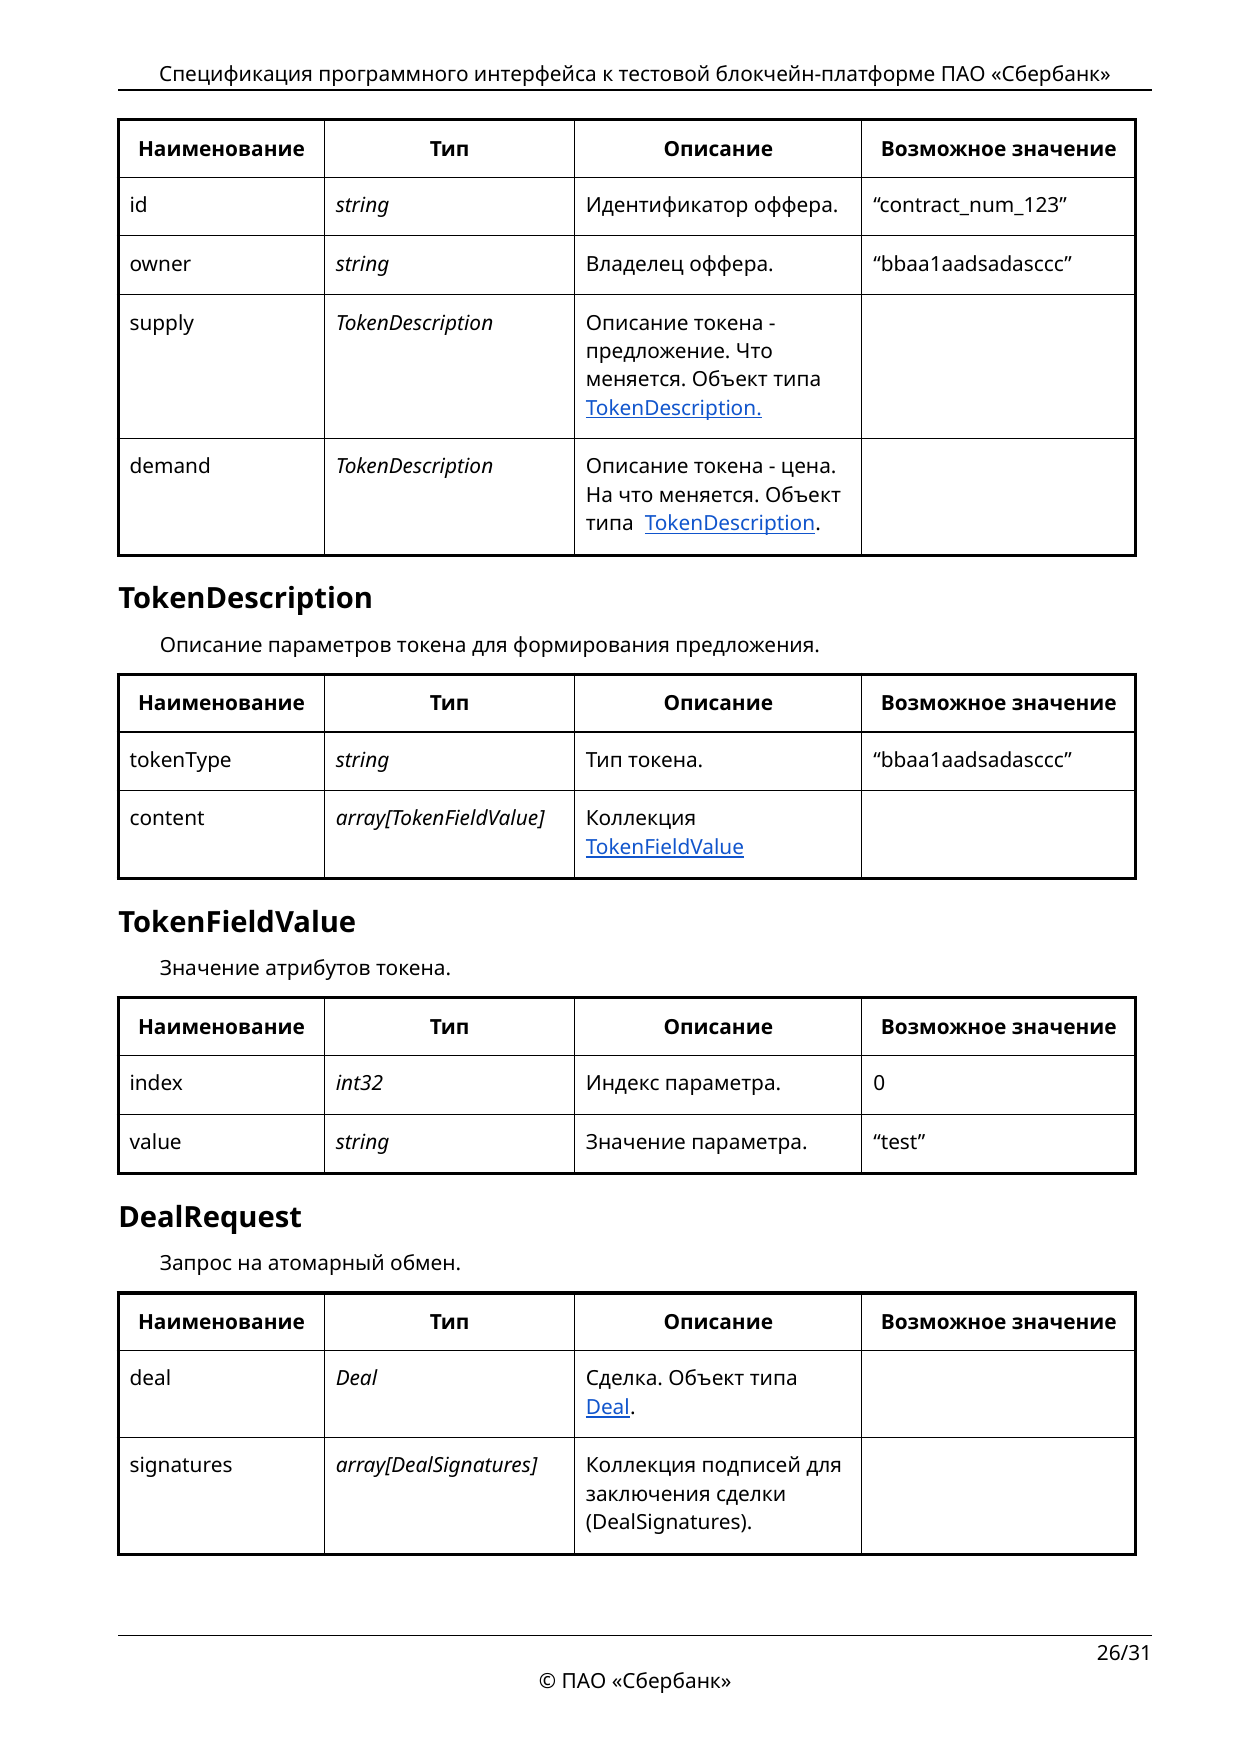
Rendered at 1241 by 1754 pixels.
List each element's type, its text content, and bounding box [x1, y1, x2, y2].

table_cell Идентификатор оффера. [575, 178, 861, 235]
table_cell content [120, 791, 324, 877]
table_cell Сделка. Объект типа Deal. [575, 1351, 861, 1437]
table_cell “contract_num_123” [862, 178, 1134, 235]
table_header Возможное значение [862, 999, 1134, 1055]
table_cell string [325, 236, 574, 294]
table_cell deal [120, 1351, 324, 1437]
subtitle TokenDescription [118, 577, 1152, 617]
table_cell Коллекция подписей для заключения сделки (DealSignatures). [575, 1438, 861, 1553]
table_cell Индекс параметра. [575, 1056, 861, 1113]
text Значение атрибутов токена. [118, 953, 1152, 982]
table_cell string [325, 178, 574, 235]
table_cell Коллекция TokenFieldValue [575, 791, 861, 877]
table_header Тип [325, 676, 574, 731]
table_header Описание [575, 999, 861, 1055]
table_cell id [120, 178, 324, 235]
text Запрос на атомарный обмен. [118, 1248, 1152, 1277]
table_cell [862, 439, 1134, 553]
table_cell [862, 1438, 1134, 1553]
table_cell owner [120, 236, 324, 294]
table_header Наименование [120, 1295, 324, 1350]
table_header Описание [575, 121, 861, 177]
table_cell index [120, 1056, 324, 1113]
table_header Тип [325, 121, 574, 177]
table_cell Описание токена - цена. На что меняется. Объект типа TokenDescription. [575, 439, 861, 553]
table_cell signatures [120, 1438, 324, 1553]
table_cell Описание токена - предложение. Что меняется. Объект типа TokenDescription. [575, 295, 861, 438]
table_cell string [325, 733, 574, 790]
table_cell supply [120, 295, 324, 438]
table_header Тип [325, 999, 574, 1055]
table_cell TokenDescription [325, 295, 574, 438]
table_cell [862, 295, 1134, 438]
table_header Тип [325, 1295, 574, 1350]
table_cell int32 [325, 1056, 574, 1113]
table_cell Значение параметра. [575, 1115, 861, 1172]
table_cell Deal [325, 1351, 574, 1437]
table_header Описание [575, 1295, 861, 1350]
table_cell demand [120, 439, 324, 553]
table_cell “bbaa1aadsadasccc” [862, 236, 1134, 294]
table_header Возможное значение [862, 1295, 1134, 1350]
table_cell Владелец оффера. [575, 236, 861, 294]
table_cell [862, 791, 1134, 877]
table_header Наименование [120, 121, 324, 177]
text Описание параметров токена для формирования предложения. [118, 630, 1152, 658]
subtitle TokenFieldValue [118, 901, 1152, 941]
table_header Описание [575, 676, 861, 731]
table_cell tokenType [120, 733, 324, 790]
table_cell string [325, 1115, 574, 1172]
subtitle DealRequest [118, 1196, 1152, 1236]
table_cell 0 [862, 1056, 1134, 1113]
table_cell array[TokenFieldValue] [325, 791, 574, 877]
table_header Наименование [120, 676, 324, 731]
table_header Возможное значение [862, 676, 1134, 731]
table_cell TokenDescription [325, 439, 574, 553]
table_cell array[DealSignatures] [325, 1438, 574, 1553]
table_header Возможное значение [862, 121, 1134, 177]
table_cell value [120, 1115, 324, 1172]
table_cell “bbaa1aadsadasccc” [862, 733, 1134, 790]
table_cell [862, 1351, 1134, 1437]
table_cell “test” [862, 1115, 1134, 1172]
table_cell Тип токена. [575, 733, 861, 790]
table_header Наименование [120, 999, 324, 1055]
